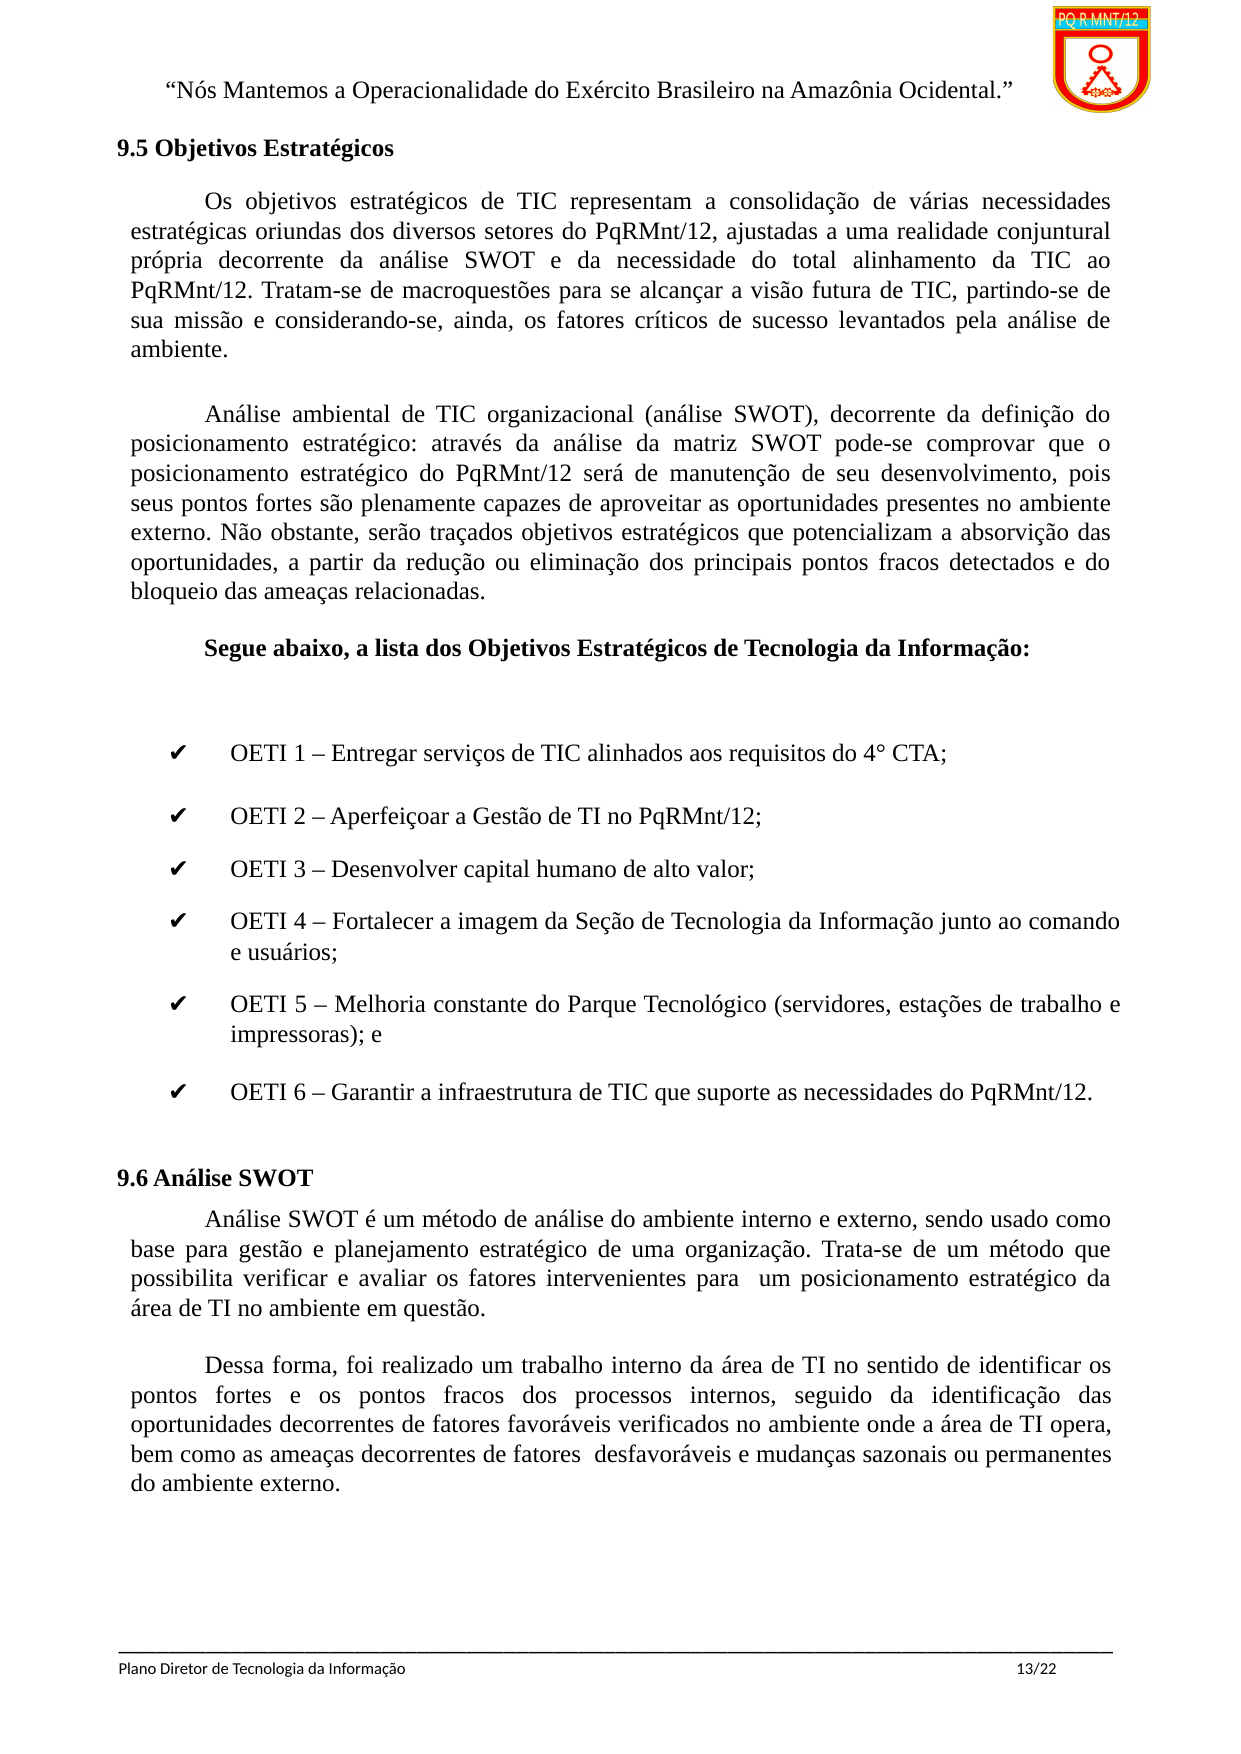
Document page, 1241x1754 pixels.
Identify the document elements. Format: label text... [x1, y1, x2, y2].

text Análise SWOT é um método de análise do ambiente interno e externo, sendo usado como base para gestão e planejamento estratégico de uma organização. Trata-se de um método que possibilita verificar e avaliar os fatores intervenientes para um posicionamento estratégico da área de TI no ambiente em questão. [130, 1204, 1112, 1322]
list OETI 6 – Garantir a infraestrutura de TIC que suporte as necessidades do PqRMnt/12. [230, 1076, 1122, 1107]
text Análise ambiental de TIC organizacional (análise SWOT), decorrente da definição do posicionamento estratégico: através da análise da matriz SWOT pode-se comprovar que o posicionamento estratégico do PqRMnt/12 será de manutenção de seu desenvolvimento, pois seus pontos fortes são plenamente capazes de aproveitar as oportunidades presentes no ambiente externo. Não obstante, serão traçados objetivos estratégicos que potencializam a absorvição das oportunidades, a partir da redução ou eliminação dos principais pontos fracos detectados e do bloqueio das ameaças relacionadas. [130, 399, 1112, 605]
subtitle 9.5 Objetivos Estratégicos [117, 133, 1123, 162]
list OETI 3 – Desenvolver capital humano de alto valor; [168, 853, 1122, 884]
list OETI 1 – Entregar serviços de TIC alinhados aos requisitos do 4° CTA; [230, 737, 1122, 767]
text Os objetivos estratégicos de TIC representam a consolidação de várias necessidades estratégicas oriundas dos diversos setores do PqRMnt/12, ajustadas a uma realidade conjuntural própria decorrente da análise SWOT e da necessidade do total alinhamento da TIC ao PqRMnt/12. Tratam-se de macroquestões para se alcançar a visão futura de TIC, partindo-se de sua missão e considerando-se, ainda, os fatores críticos de sucesso levantados pela análise de ambiente. [130, 186, 1112, 363]
subtitle 9.6 Análise SWOT [117, 1163, 1123, 1192]
text Segue abaixo, a lista dos Objetivos Estratégicos de Tecnologia da Informação: [130, 633, 1123, 662]
list OETI 5 – Melhoria constante do Parque Tecnológico (servidores, estações de trabalho e impressoras); e [168, 988, 1122, 1048]
list OETI 2 – Aperfeiçoar a Gestão de TI no PqRMnt/12; [230, 800, 1122, 830]
text Dessa forma, foi realizado um trabalho interno da área de TI no sentido de identificar os pontos fortes e os pontos fracos dos processos internos, seguido da identificação das oportunidades decorrentes de fatores favoráveis verificados no ambiente onde a área de TI opera, bem como as ameaças decorrentes de fatores desfavoráveis e mudanças sazonais ou permanentes do ambiente externo. [130, 1350, 1113, 1497]
list OETI 4 – Fortalecer a imagem da Seção de Tecnologia da Informação junto ao comando e usuários; [168, 906, 1122, 966]
picture [1052, 6, 1151, 113]
